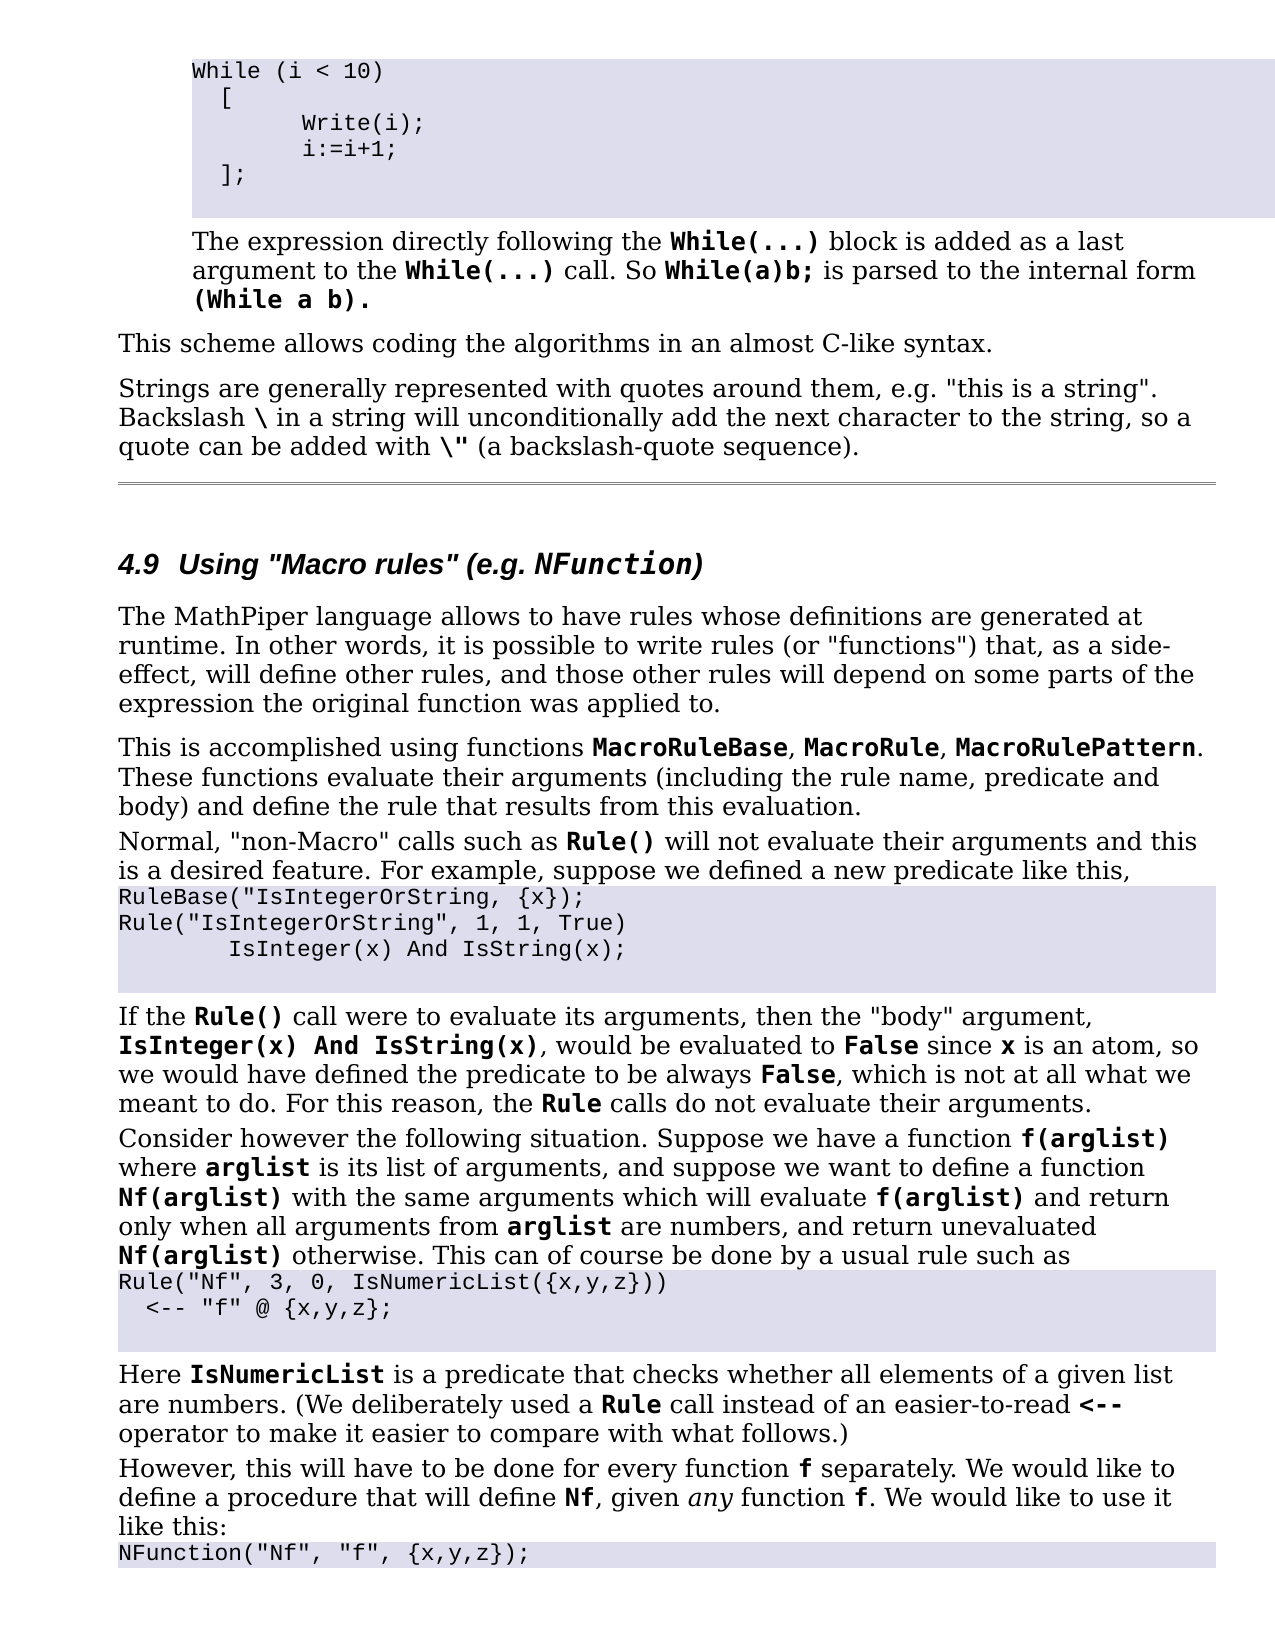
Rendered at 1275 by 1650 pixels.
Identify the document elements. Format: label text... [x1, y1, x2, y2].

table_header While (i < 10) [ Write(i); i:=i+1; ]; [192, 59, 1275, 218]
table_header NFunction("Nf", "f", {x,y,z}); [118, 1542, 1216, 1568]
text Consider however the following situation. Suppose we have a function f(arglist) where arglist is its list of arguments, and suppose we want to define a function Nf(arglist) with the same arguments which will evaluate f(arglist) and return only when all arguments from arglist are numbers, and return unevaluated Nf(arglist) otherwise. This can of course be done by a usual rule such as [118, 1124, 1216, 1270]
text This scheme allows coding the algorithms in an almost C-like syntax. [118, 330, 1216, 359]
text If the Rule() call were to evaluate its arguments, then the "body" argument, IsInteger(x) And IsString(x), would be evaluated to False since x is an atom, so we would have defined the predicate to be always False, which is not at all what we meant to do. For this reason, the Rule calls do not evaluate their arguments. [118, 1002, 1216, 1118]
text Here IsNumericList is a predicate that checks whether all elements of a given list are numbers. (We deliberately used a Rule call instead of an easier-to-read <-- operator to make it easier to compare with what follows.) [118, 1361, 1216, 1448]
table_header Rule("Nf", 3, 0, IsNumericList({x,y,z})) <-- "f" @ {x,y,z}; [118, 1270, 1216, 1352]
subtitle Using "Macro rules" (e.g. NFunction) [118, 547, 1216, 581]
text This is accomplished using functions MacroRuleBase, MacroRule, MacroRulePattern. These functions evaluate their arguments (including the rule name, predicate and body) and define the rule that results from this evaluation. [118, 734, 1216, 821]
text Strings are generally represented with quotes around them, e.g. "this is a string". Backslash \ in a string will unconditionally add the next character to the string, so a quote can be added with \" (a backslash-quote sequence). [118, 374, 1216, 461]
text Normal, "non-Macro" calls such as Rule() will not evaluate their arguments and this is a desired feature. For example, suppose we defined a new predicate like this, [118, 827, 1216, 886]
list The expression directly following the While(...) block is added as a last argument to the While(...) call. So While(a)b; is parsed to the internal form (While a b). [162, 227, 1216, 315]
text However, this will have to be done for every function f separately. We would like to define a procedure that will define Nf, given any function f. We would like to use it like this: [118, 1454, 1216, 1542]
text The MathPiper language allows to have rules whose definitions are generated at runtime. In other words, it is possible to write rules (or "functions") that, as a side-effect, will define other rules, and those other rules will depend on some parts of the expression the original function was applied to. [118, 602, 1216, 719]
table_header RuleBase("IsIntegerOrString, {x}); Rule("IsIntegerOrString", 1, 1, True) IsInteger(x) And IsString(x); [118, 886, 1216, 993]
